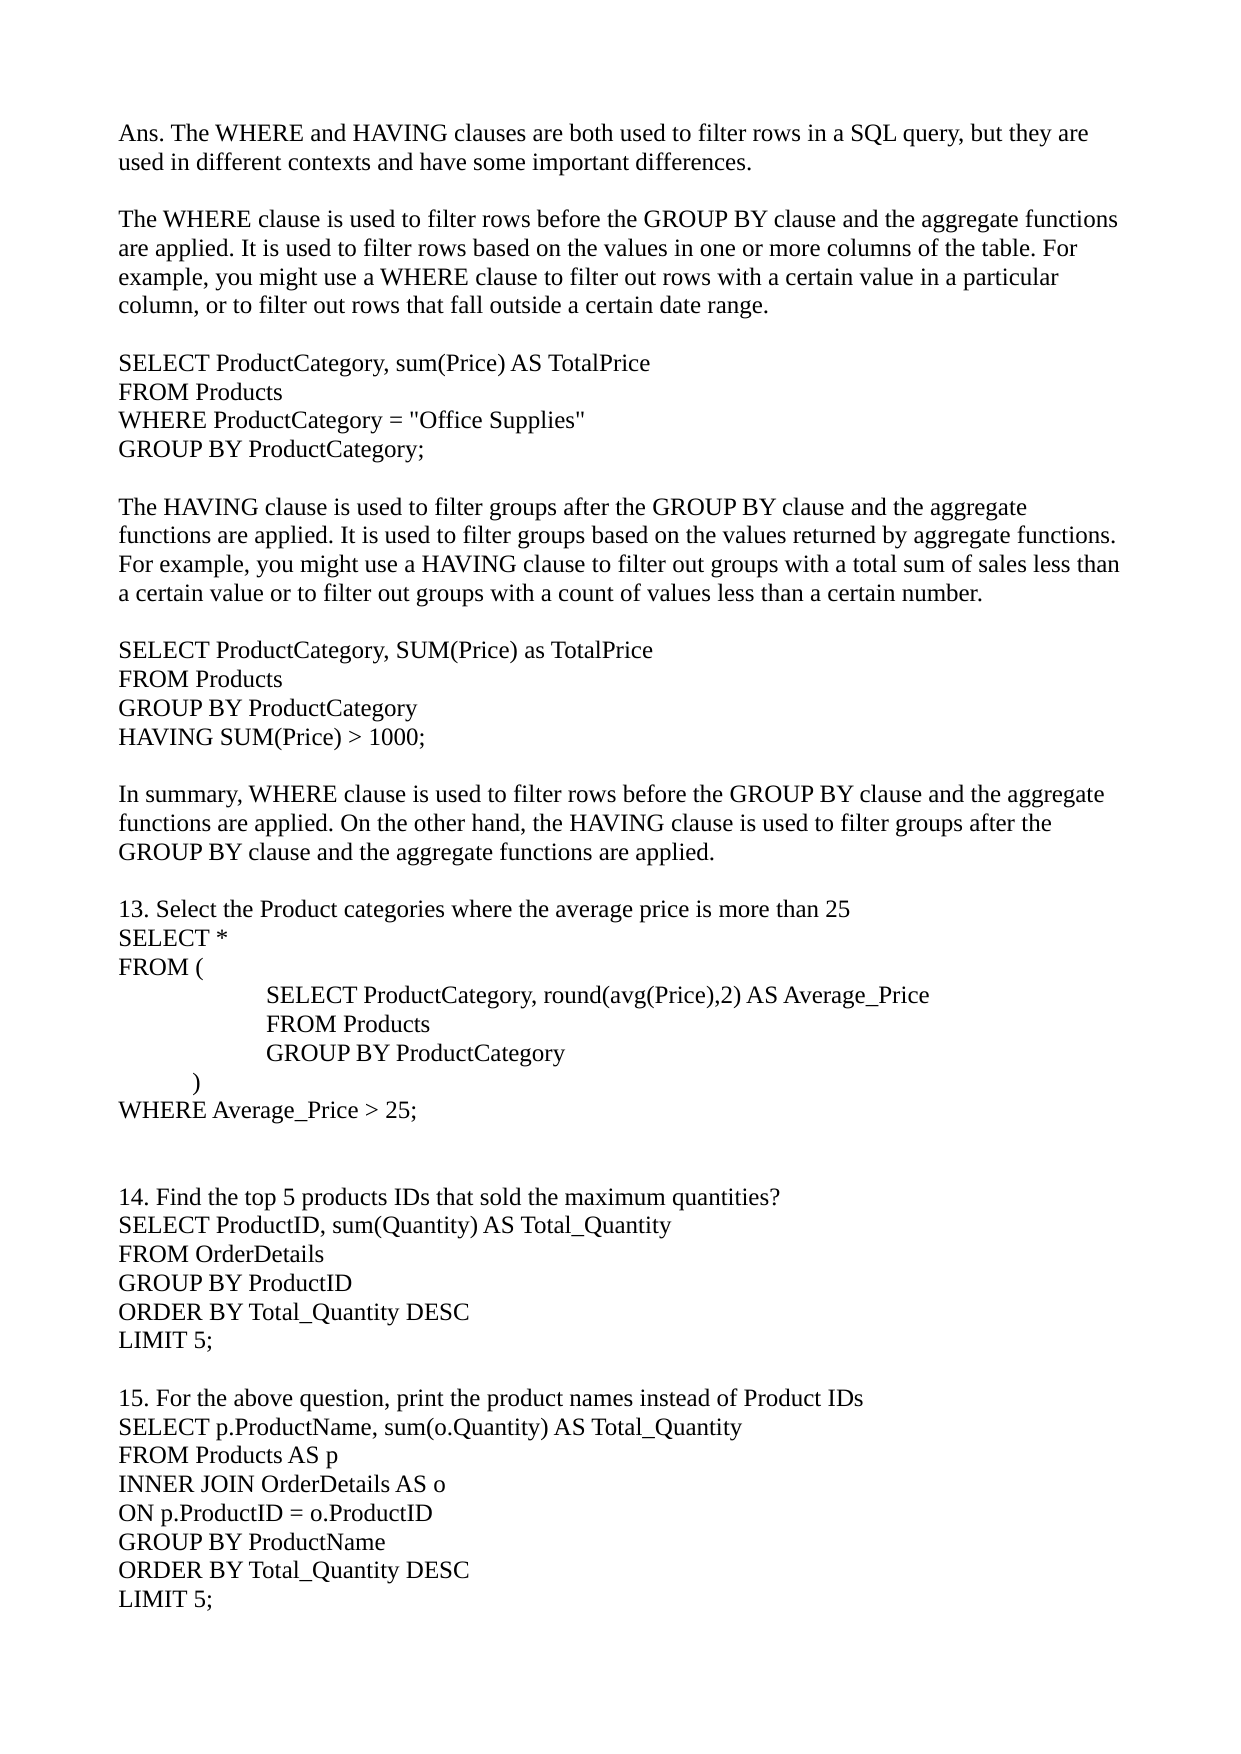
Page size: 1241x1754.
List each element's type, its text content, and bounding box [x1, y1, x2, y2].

text SELECT p.ProductName, sum(o.Quantity) AS Total_Quantity [118, 1412, 1122, 1441]
text SELECT ProductCategory, round(avg(Price),2) AS Average_Price [118, 981, 1122, 1009]
text 14. Find the top 5 products IDs that sold the maximum quantities? [118, 1182, 1122, 1211]
text HAVING SUM(Price) > 1000; [118, 722, 1122, 751]
text GROUP BY ProductName [118, 1527, 1122, 1556]
text GROUP BY ProductCategory; [118, 434, 1122, 463]
text LIMIT 5; [118, 1584, 1122, 1613]
text FROM Products [118, 377, 1122, 406]
text INNER JOIN OrderDetails AS o [118, 1469, 1122, 1498]
text GROUP BY ProductCategory [118, 693, 1122, 722]
text WHERE ProductCategory = "Office Supplies" [118, 406, 1122, 434]
text SELECT ProductCategory, SUM(Price) as TotalPrice [118, 636, 1122, 664]
text GROUP BY ProductCategory [118, 1038, 1122, 1067]
text FROM Products AS p [118, 1441, 1122, 1469]
text ORDER BY Total_Quantity DESC [118, 1556, 1122, 1584]
text 15. For the above question, print the product names instead of Product IDs [118, 1383, 1122, 1412]
text ORDER BY Total_Quantity DESC [118, 1297, 1122, 1326]
text ) [118, 1067, 1122, 1096]
text Ans. The WHERE and HAVING clauses are both used to filter rows in a SQL query, but they are used in different contexts and have some important differences. [118, 118, 1122, 176]
text LIMIT 5; [118, 1326, 1122, 1354]
text 13. Select the Product categories where the average price is more than 25 [118, 894, 1122, 923]
text The WHERE clause is used to filter rows before the GROUP BY clause and the aggregate functions are applied. It is used to filter rows based on the values in one or more columns of the table. For example, you might use a WHERE clause to filter out rows with a certain value in a particular column, or to filter out rows that fall outside a certain date range. [118, 204, 1122, 319]
text FROM Products [118, 1009, 1122, 1038]
text GROUP BY ProductID [118, 1268, 1122, 1297]
text The HAVING clause is used to filter groups after the GROUP BY clause and the aggregate functions are applied. It is used to filter groups based on the values returned by aggregate functions. For example, you might use a HAVING clause to filter out groups with a total sum of sales less than a certain value or to filter out groups with a count of values less than a certain number. [118, 492, 1122, 607]
text FROM ( [118, 952, 1122, 981]
text ON p.ProductID = o.ProductID [118, 1498, 1122, 1527]
text In summary, WHERE clause is used to filter rows before the GROUP BY clause and the aggregate functions are applied. On the other hand, the HAVING clause is used to filter groups after the GROUP BY clause and the aggregate functions are applied. [118, 779, 1122, 866]
text FROM OrderDetails [118, 1239, 1122, 1268]
text SELECT ProductID, sum(Quantity) AS Total_Quantity [118, 1211, 1122, 1239]
text WHERE Average_Price > 25; [118, 1096, 1122, 1124]
text SELECT * [118, 923, 1122, 952]
text FROM Products [118, 664, 1122, 693]
text SELECT ProductCategory, sum(Price) AS TotalPrice [118, 348, 1122, 377]
